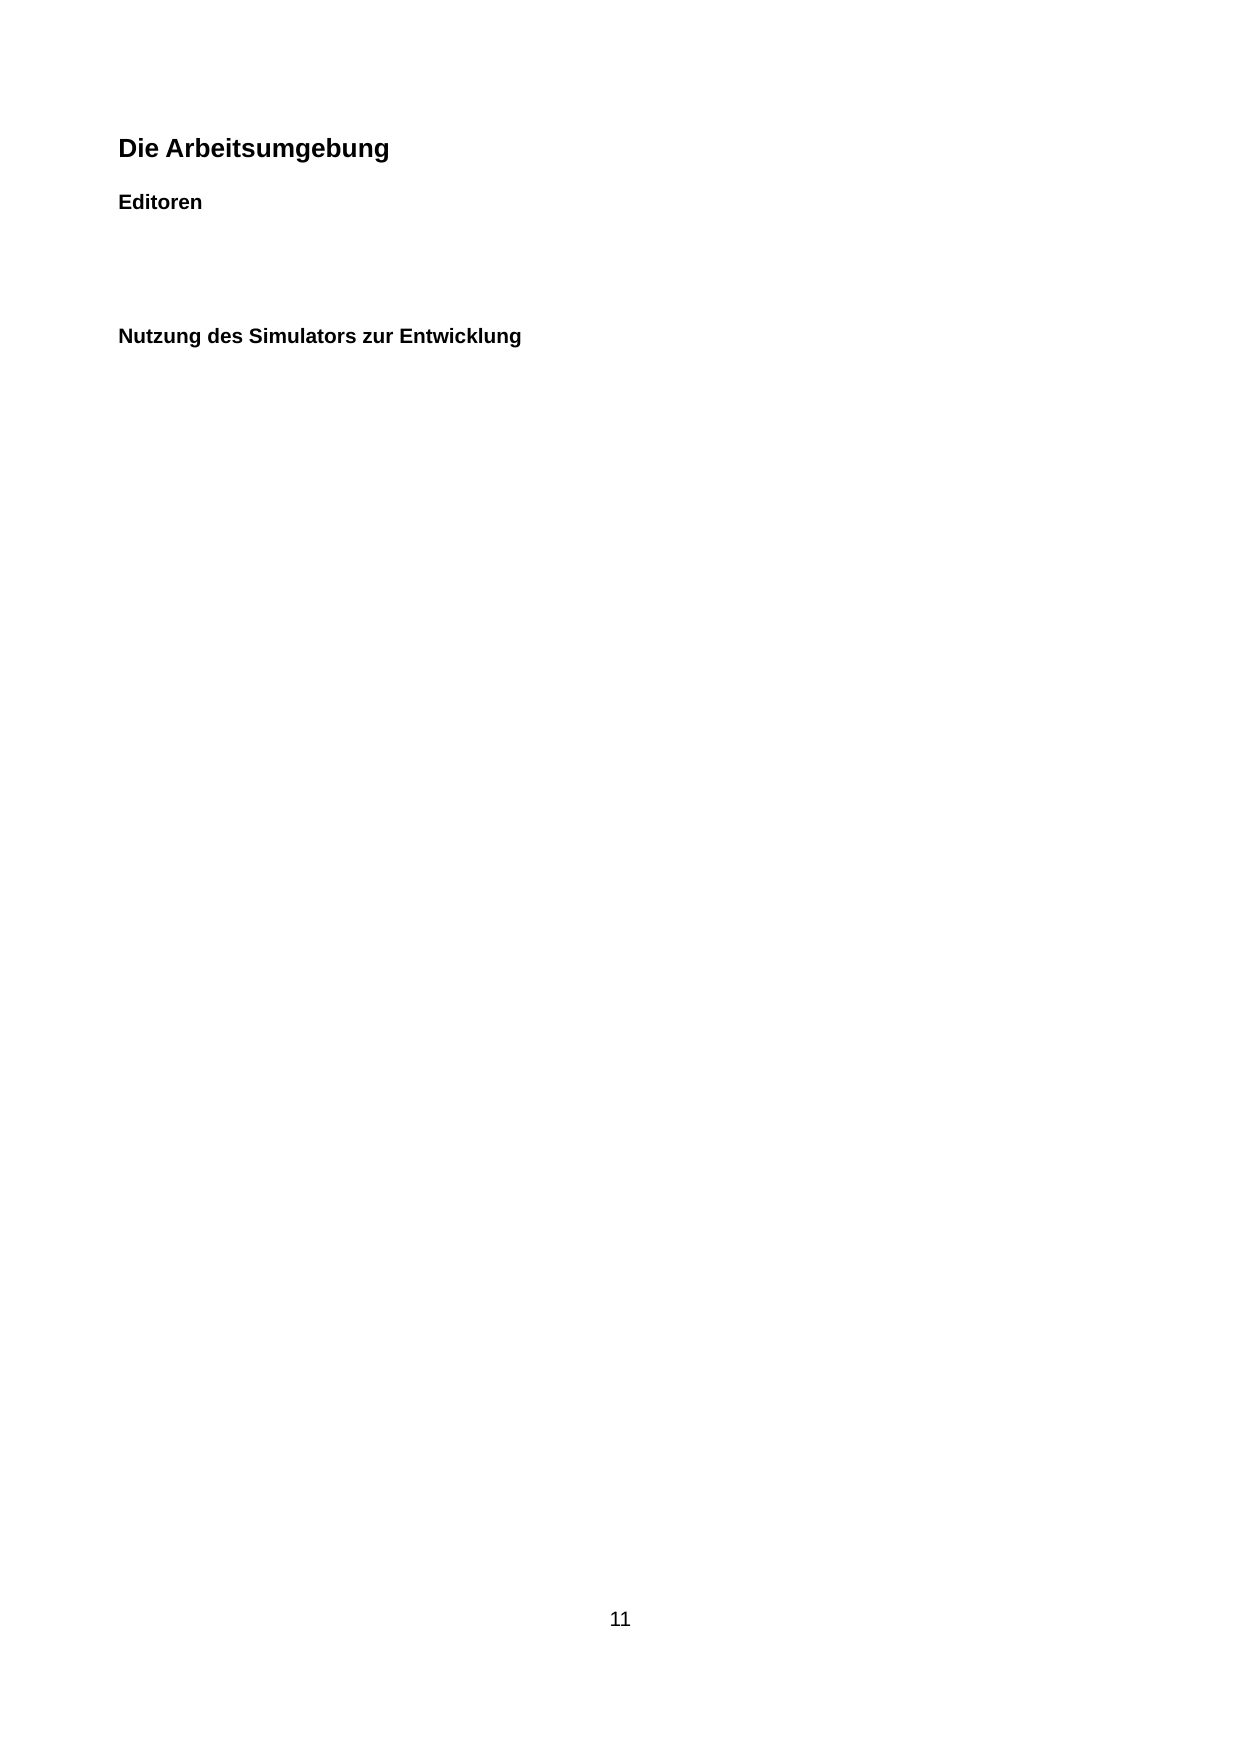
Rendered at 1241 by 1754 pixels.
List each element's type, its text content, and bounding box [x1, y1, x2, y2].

subtitle Die Arbeitsumgebung [118, 133, 1122, 163]
subtitle Nutzung des Simulators zur Entwicklung [118, 324, 1122, 348]
subtitle Editoren [118, 190, 1122, 214]
